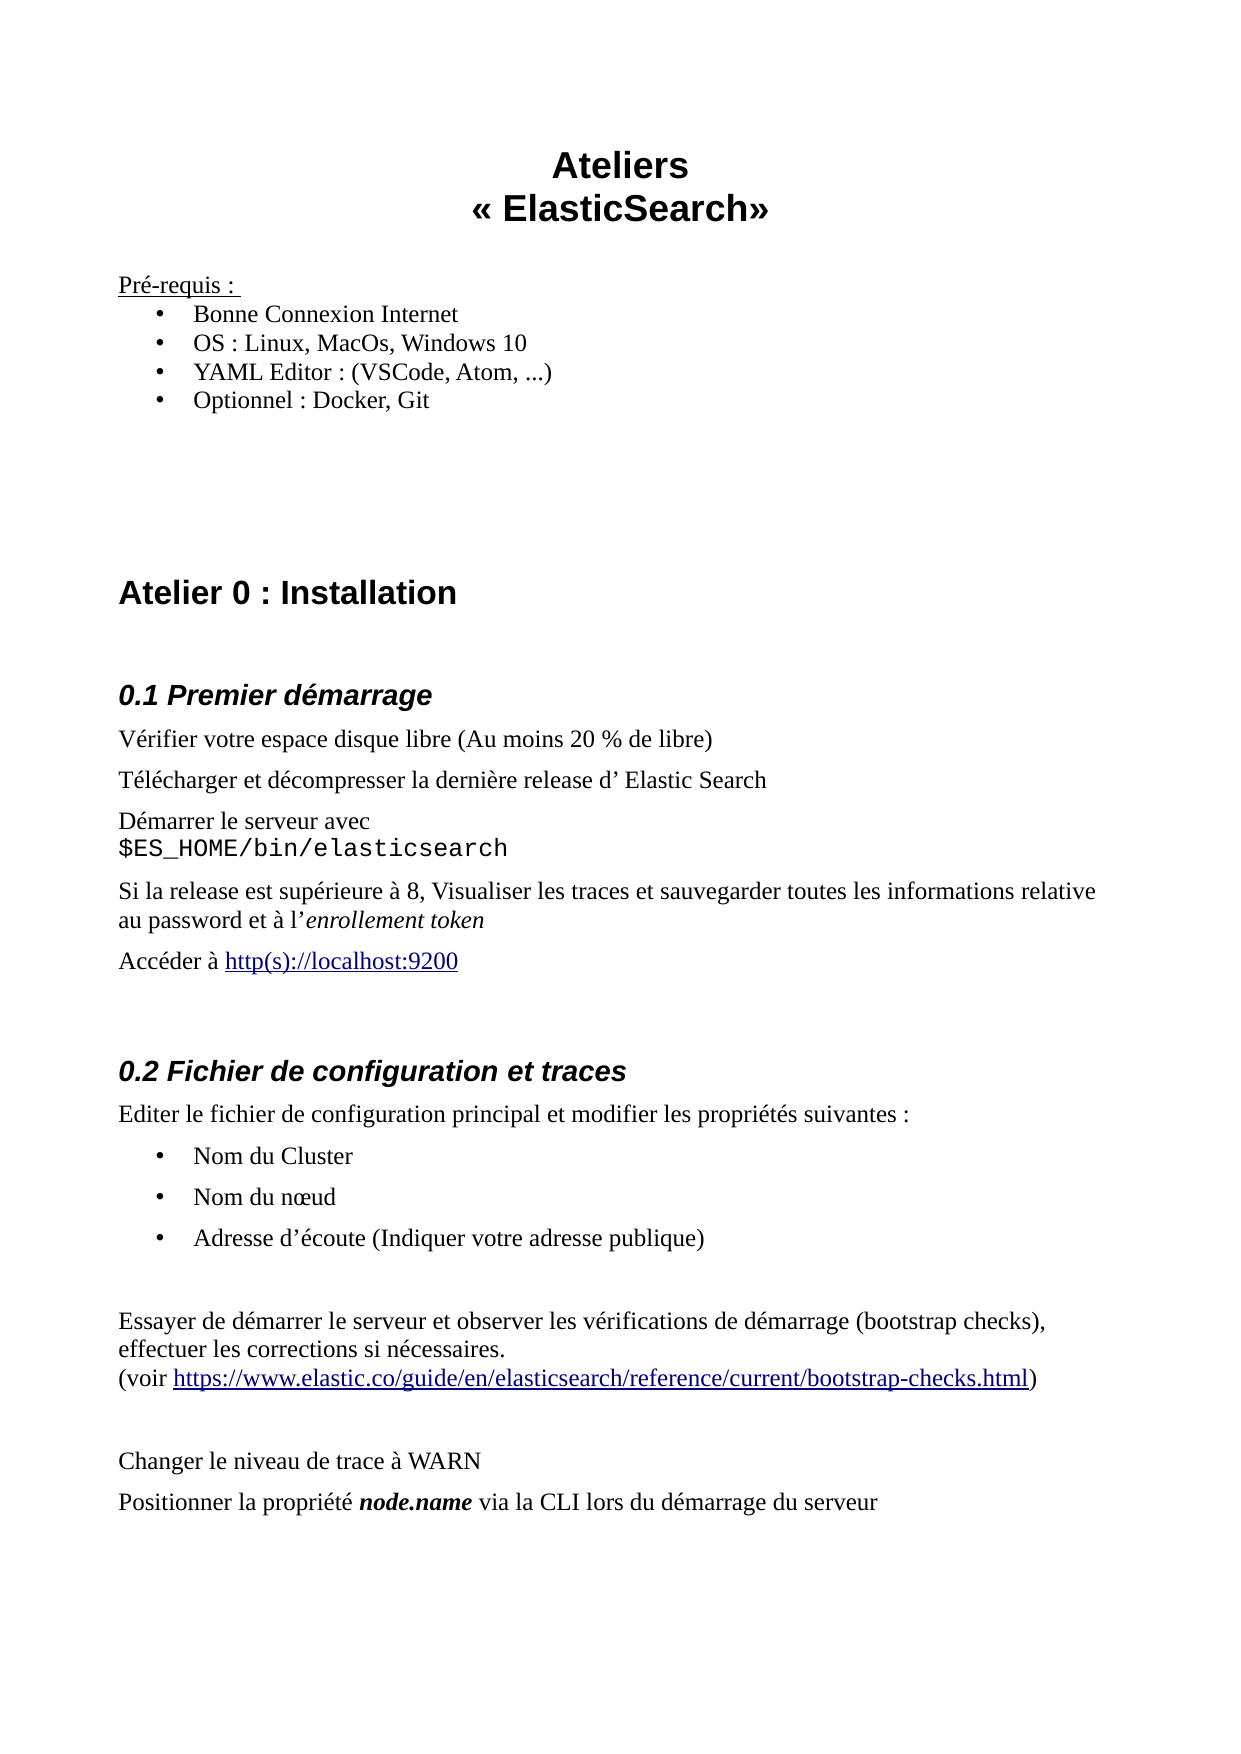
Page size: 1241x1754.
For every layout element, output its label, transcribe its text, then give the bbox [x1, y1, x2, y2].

text Essayer de démarrer le serveur et observer les vérifications de démarrage (bootstrap checks), effectuer les corrections si nécessaires. (voir https://www.elastic.co/guide/en/elasticsearch/reference/current/bootstrap-checks.html) [118, 1306, 1122, 1392]
list Bonne Connexion Internet [156, 299, 1122, 328]
subtitle Atelier 0 : Installation [118, 573, 1122, 612]
list YAML Editor : (VSCode, Atom, ...) [156, 357, 1122, 386]
text Accéder à http(s)://localhost:9200 [118, 946, 1122, 975]
subtitle 0.2 Fichier de configuration et traces [118, 1053, 1122, 1087]
text Changer le niveau de trace à WARN [118, 1446, 1122, 1474]
subtitle 0.1 Premier démarrage [118, 678, 1122, 711]
list OS : Linux, MacOs, Windows 10 [156, 328, 1122, 357]
text Positionner la propriété node.name via la CLI lors du démarrage du serveur [118, 1487, 1122, 1516]
text Si la release est supérieure à 8, Visualiser les traces et sauvegarder toutes les informations relative au password et à l’enrollement token [118, 876, 1122, 933]
text Editer le fichier de configuration principal et modifier les propriétés suivantes : [118, 1099, 1122, 1128]
text Vérifier votre espace disque libre (Au moins 20 % de libre) [118, 724, 1122, 753]
list Nom du Cluster [156, 1141, 1122, 1169]
text Démarrer le serveur avec $ES_HOME/bin/elasticsearch [118, 806, 1122, 863]
list Nom du nœud [156, 1182, 1122, 1211]
list Optionnel : Docker, Git [156, 386, 1122, 414]
list Adresse d’écoute (Indiquer votre adresse publique) [156, 1223, 1122, 1252]
title Ateliers « ElasticSearch» [118, 143, 1122, 229]
text Télécharger et décompresser la dernière release d’ Elastic Search [118, 765, 1122, 794]
text Pré-requis : [118, 271, 1122, 299]
